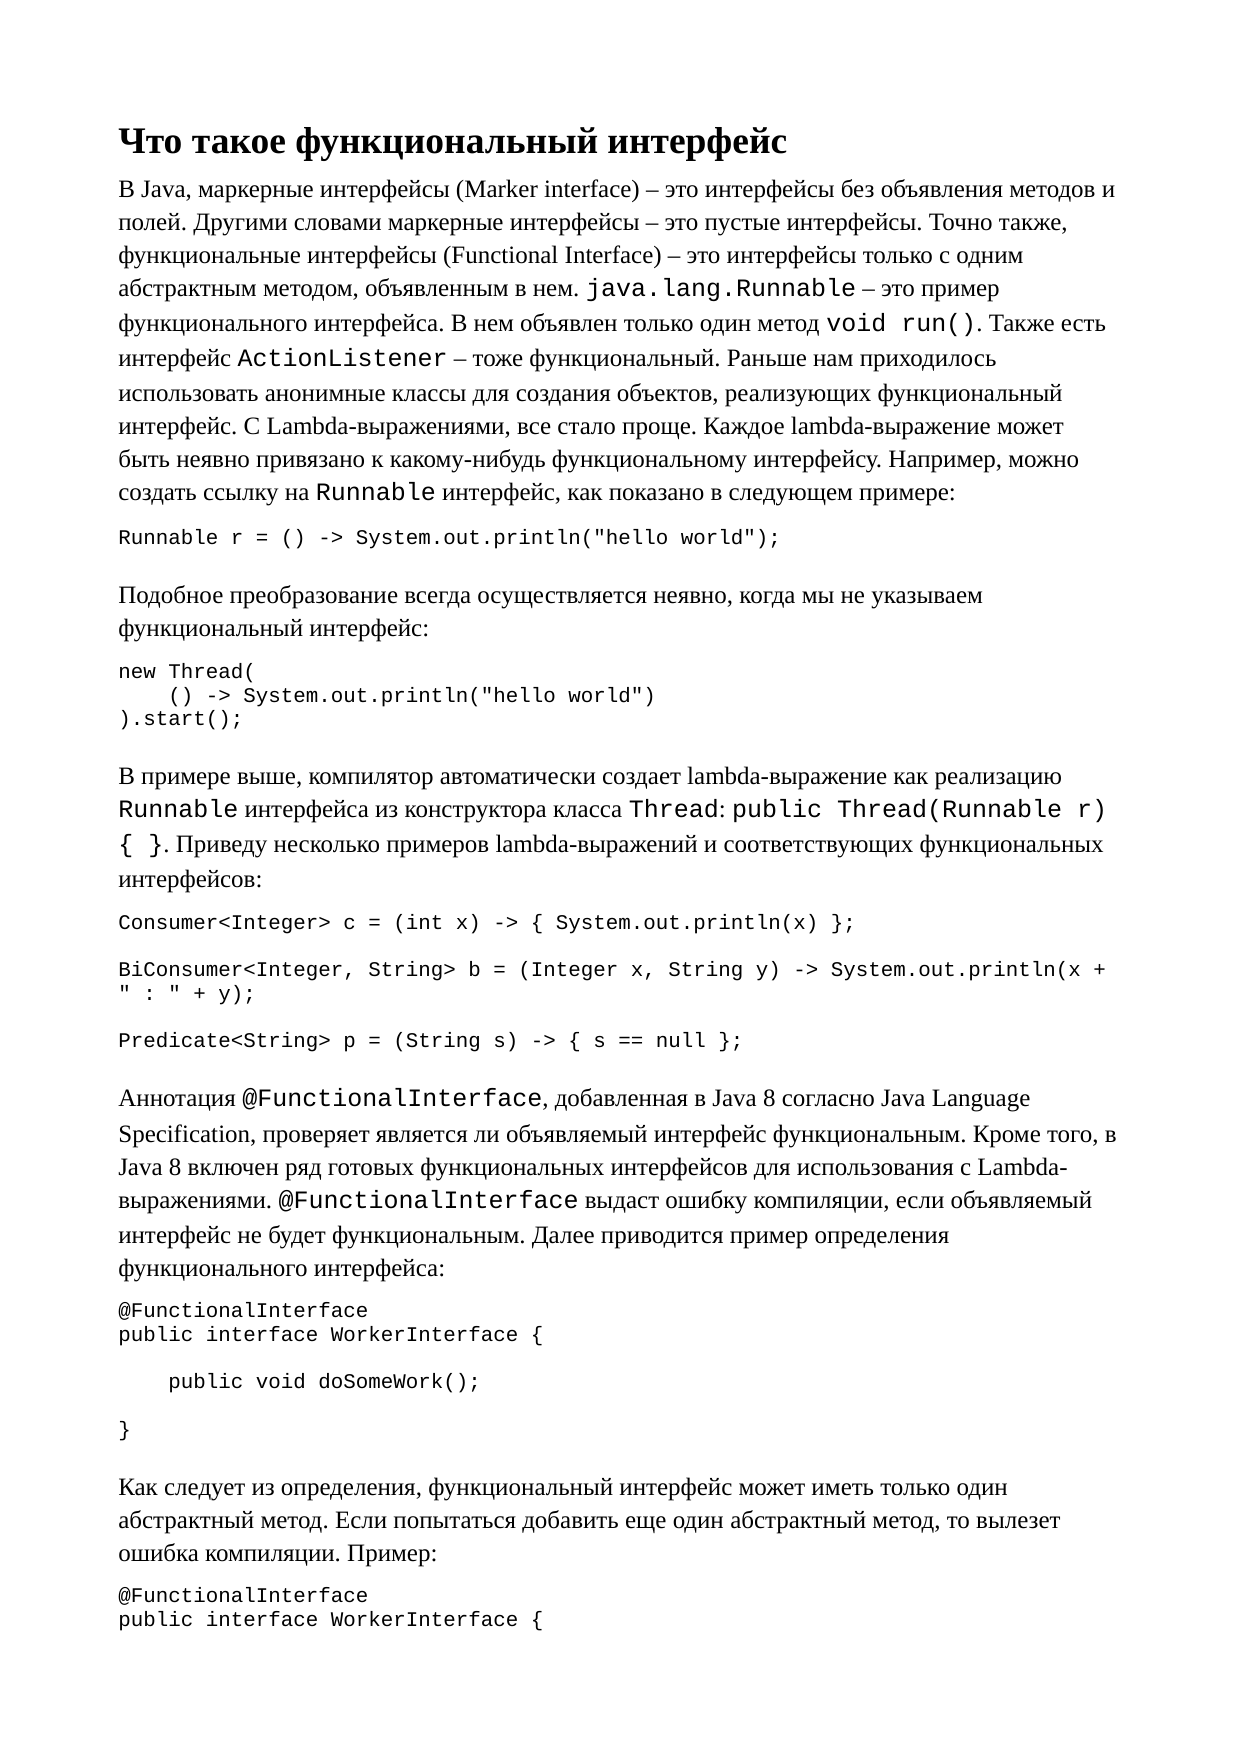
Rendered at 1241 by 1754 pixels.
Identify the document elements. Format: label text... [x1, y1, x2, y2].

text new Thread( [118, 661, 1122, 684]
text Predicate<String> p = (String s) -> { s == null }; [118, 1030, 1122, 1054]
text @FunctionalInterface [118, 1585, 1122, 1609]
text @FunctionalInterface [118, 1300, 1122, 1324]
text public interface WorkerInterface { [118, 1324, 1122, 1348]
text Подобное преобразование всегда осуществляется неявно, когда мы не указываем функциональный интерфейс: [118, 580, 1122, 642]
text Аннотация @FunctionalInterface, добавленная в Java 8 согласно Java Language Specification, проверяет является ли объявляемый интерфейс функциональным. Кроме того, в Java 8 включен ряд готовых функциональных интерфейсов для использования с Lambda-выражениями. @FunctionalInterface выдаст ошибку компиляции, если объявляемый интерфейс не будет функциональным. Далее приводится пример определения функционального интерфейса: [118, 1083, 1122, 1282]
text public void doSomeWork(); [118, 1371, 1122, 1395]
text BiConsumer<Integer, String> b = (Integer x, String y) -> System.out.println(x + " : " + y); [118, 959, 1122, 1007]
text public interface WorkerInterface { [118, 1609, 1122, 1633]
text } [118, 1419, 1122, 1442]
text Consumer<Integer> c = (int x) -> { System.out.println(x) }; [118, 912, 1122, 936]
text В примере выше, компилятор автоматически создает lambda-выражение как реализацию Runnable интерфейса из конструктора класса Thread: public Thread(Runnable r) { }. Приведу несколько примеров lambda-выражений и соответствующих функциональных интерфейсов: [118, 761, 1122, 893]
text Как следует из определения, функциональный интерфейс может иметь только один абстрактный метод. Если попытаться добавить еще один абстрактный метод, то вылезет ошибка компиляции. Пример: [118, 1472, 1122, 1567]
subtitle Что такое функциональный интерфейс [118, 118, 1122, 161]
text Runnable r = () -> System.out.println("hello world"); [118, 527, 1122, 551]
text ).start(); [118, 708, 1122, 732]
text () -> System.out.println("hello world") [118, 684, 1122, 708]
text В Java, маркерные интерфейсы (Marker interface) – это интерфейсы без объявления методов и полей. Другими словами маркерные интерфейсы – это пустые интерфейсы. Точно также, функциональные интерфейсы (Functional Interface) – это интерфейсы только с одним абстрактным методом, объявленным в нем. java.lang.Runnable – это пример функционального интерфейса. В нем объявлен только один метод void run(). Также есть интерфейс ActionListener – тоже функциональный. Раньше нам приходилось использовать анонимные классы для создания объектов, реализующих функциональный интерфейс. С Lambda-выражениями, все стало проще. Каждое lambda-выражение может быть неявно привязано к какому-нибудь функциональному интерфейсу. Например, можно создать ссылку на Runnable интерфейс, как показано в следующем примере: [118, 174, 1122, 508]
